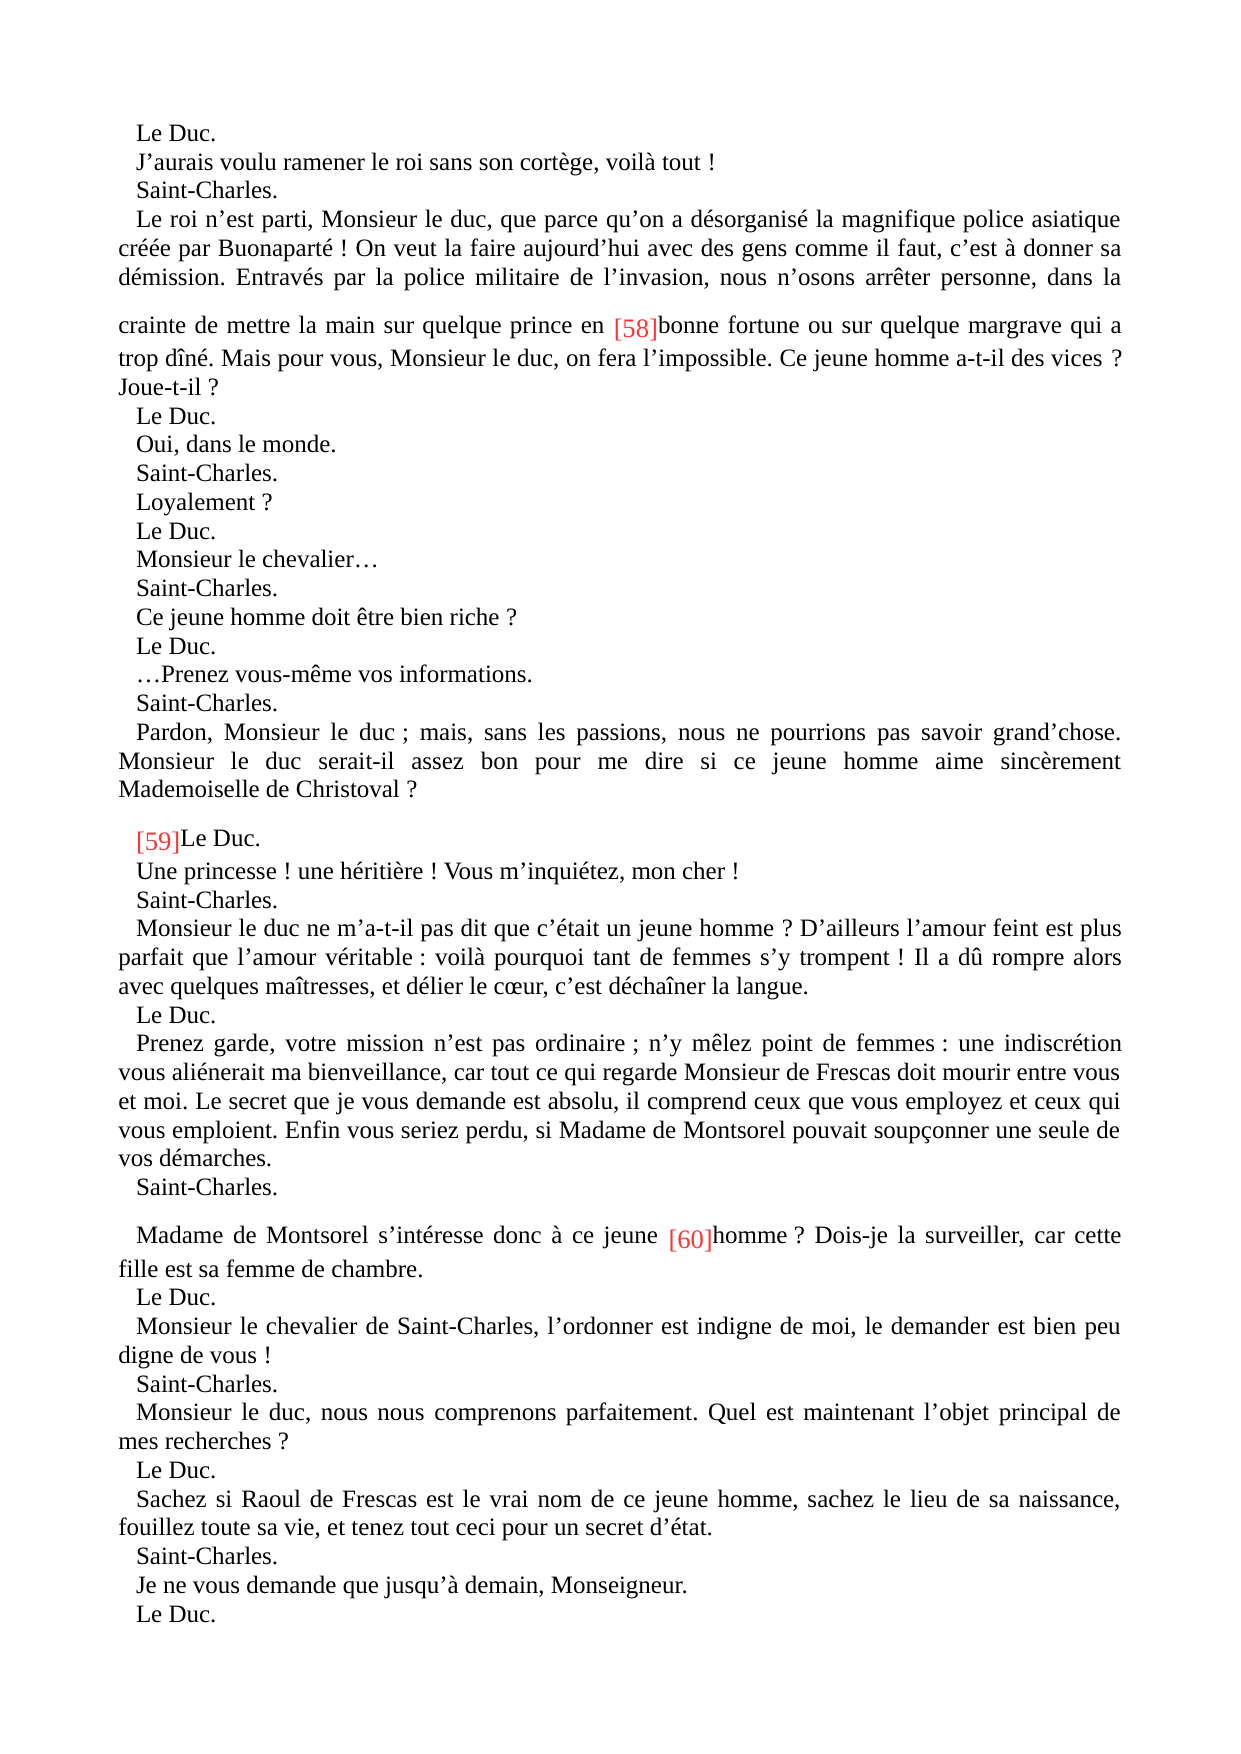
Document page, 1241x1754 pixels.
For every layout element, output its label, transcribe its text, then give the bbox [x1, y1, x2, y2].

text Madame de Montsorel s’intéresse donc à ce jeune [60]homme ? Dois-je la surveiller, car cette fille est sa femme de chambre. [118, 1201, 1122, 1282]
text Saint-Charles. [118, 1541, 1122, 1570]
text Le roi n’est parti, Monsieur le duc, que parce qu’on a désorganisé la magnifique police asiatique créée par Buonaparté ! On veut la faire aujourd’hui avec des gens comme il faut, c’est à donner sa démission. Entravés par la police militaire de l’invasion, nous n’osons arrêter personne, dans la crainte de mettre la main sur quelque prince en [58]bonne fortune ou sur quelque margrave qui a trop dîné. Mais pour vous, Monsieur le duc, on fera l’impossible. Ce jeune homme a-t-il des vices ? Joue-t-il ? [118, 204, 1122, 401]
text Le Duc. [118, 631, 1122, 659]
text Oui, dans le monde. [118, 429, 1122, 458]
text Saint-Charles. [118, 573, 1122, 602]
text Saint-Charles. [118, 176, 1122, 204]
text Saint-Charles. [118, 458, 1122, 487]
text Le Duc. [118, 401, 1122, 429]
text Le Duc. [118, 118, 1122, 147]
text [59]Le Duc. [118, 803, 1122, 856]
text Le Duc. [118, 1455, 1122, 1484]
text Le Duc. [118, 1282, 1122, 1311]
text J’aurais voulu ramener le roi sans son cortège, voilà tout ! [118, 147, 1122, 176]
text Une princesse ! une héritière ! Vous m’inquiétez, mon cher ! [118, 856, 1122, 885]
text Monsieur le duc ne m’a-t-il pas dit que c’était un jeune homme ? D’ailleurs l’amour feint est plus parfait que l’amour véritable : voilà pourquoi tant de femmes s’y trompent ! Il a dû rompre alors avec quelques maîtresses, et délier le cœur, c’est déchaîner la langue. [118, 913, 1122, 1000]
text Monsieur le chevalier de Saint-Charles, l’ordonner est indigne de moi, le demander est bien peu digne de vous ! [118, 1311, 1122, 1369]
text Je ne vous demande que jusqu’à demain, Monseigneur. [118, 1570, 1122, 1599]
text Sachez si Raoul de Frescas est le vrai nom de ce jeune homme, sachez le lieu de sa naissance, fouillez toute sa vie, et tenez tout ceci pour un secret d’état. [118, 1484, 1122, 1541]
text Monsieur le chevalier… [118, 544, 1122, 573]
text …Prenez vous-même vos informations. [118, 659, 1122, 688]
text Prenez garde, votre mission n’est pas ordinaire ; n’y mêlez point de femmes : une indiscrétion vous aliénerait ma bienveillance, car tout ce qui regarde Monsieur de Frescas doit mourir entre vous et moi. Le secret que je vous demande est absolu, il comprend ceux que vous employez et ceux qui vous emploient. Enfin vous seriez perdu, si Madame de Montsorel pouvait soupçonner une seule de vos démarches. [118, 1028, 1122, 1172]
text Monsieur le duc, nous nous comprenons parfaitement. Quel est maintenant l’objet principal de mes recherches ? [118, 1397, 1122, 1455]
text Saint-Charles. [118, 1172, 1122, 1201]
text Le Duc. [118, 516, 1122, 544]
text Ce jeune homme doit être bien riche ? [118, 602, 1122, 631]
text Le Duc. [118, 1599, 1122, 1627]
text Saint-Charles. [118, 1369, 1122, 1397]
text Saint-Charles. [118, 688, 1122, 717]
text Loyalement ? [118, 487, 1122, 516]
text Le Duc. [118, 1000, 1122, 1028]
text Pardon, Monsieur le duc ; mais, sans les passions, nous ne pourrions pas savoir grand’chose. Monsieur le duc serait-il assez bon pour me dire si ce jeune homme aime sincèrement Mademoiselle de Christoval ? [118, 717, 1122, 803]
text Saint-Charles. [118, 885, 1122, 913]
